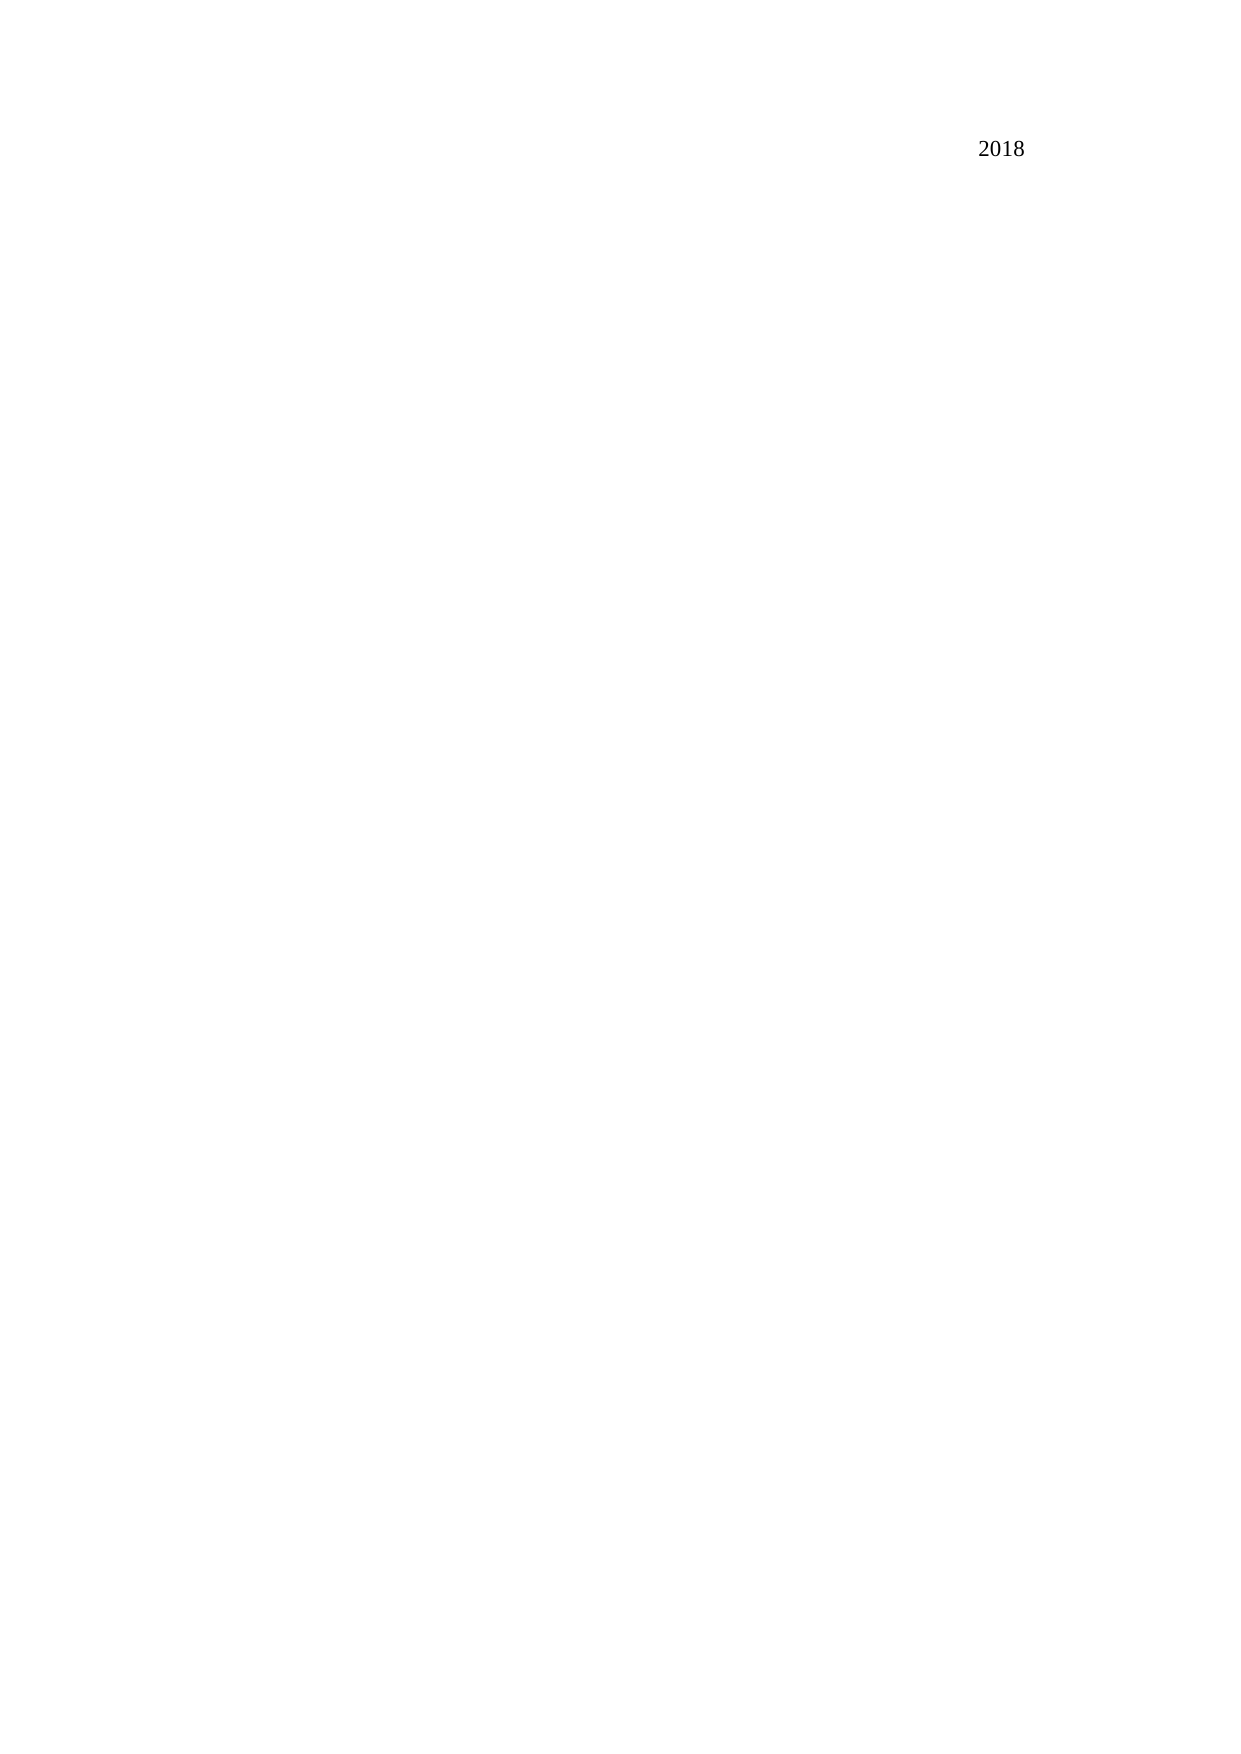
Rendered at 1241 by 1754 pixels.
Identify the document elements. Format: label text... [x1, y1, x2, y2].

text 2018 [978, 135, 1035, 162]
